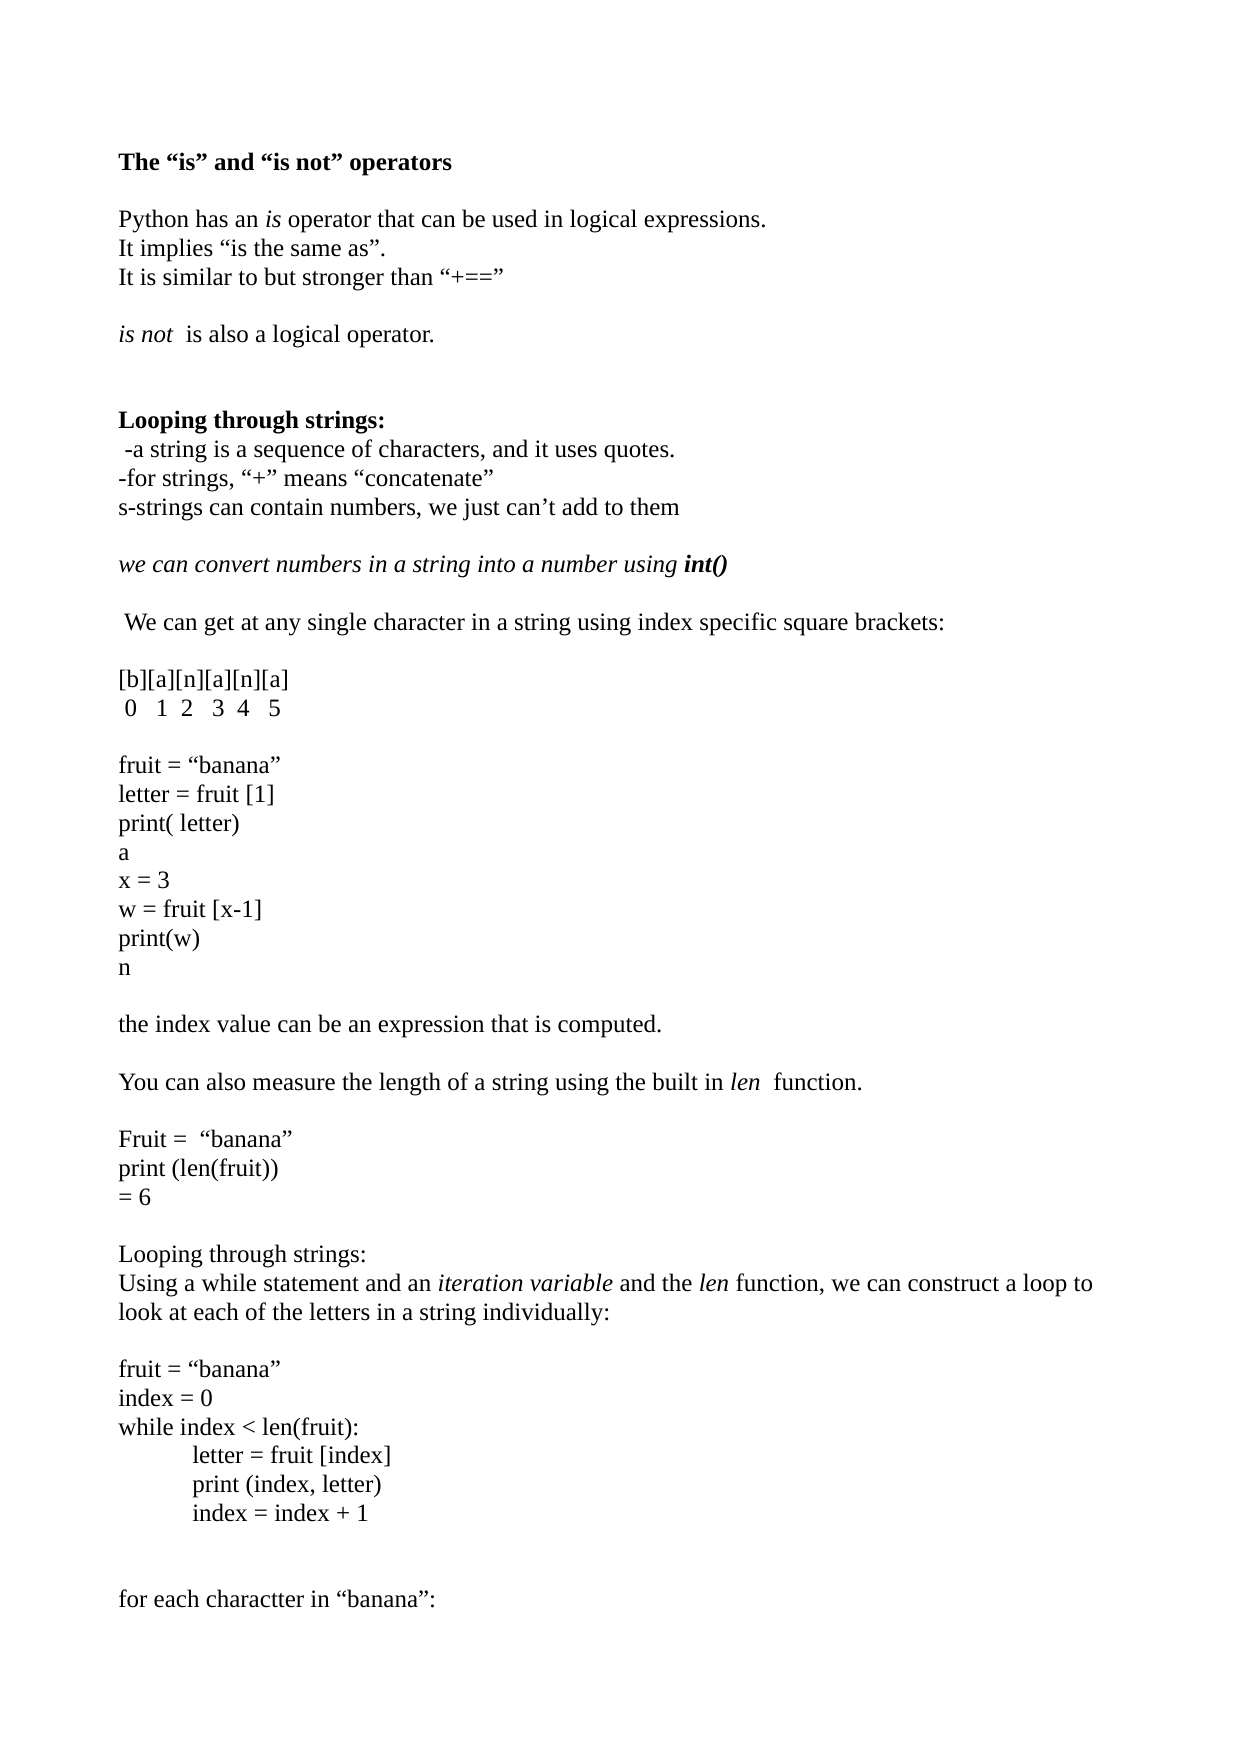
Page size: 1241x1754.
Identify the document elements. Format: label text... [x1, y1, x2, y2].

text for each charactter in “banana”: [118, 1584, 1122, 1613]
text Fruit = “banana” [118, 1124, 1122, 1153]
text fruit = “banana” [118, 1354, 1122, 1383]
text index = index + 1 [118, 1498, 1122, 1527]
text n [118, 952, 1122, 981]
text w = fruit [x-1] [118, 894, 1122, 923]
text -a string is a sequence of characters, and it uses quotes. [118, 434, 1122, 463]
text print (len(fruit)) [118, 1153, 1122, 1182]
text x = 3 [118, 866, 1122, 894]
text It is similar to but stronger than “+==” [118, 262, 1122, 291]
text index = 0 [118, 1383, 1122, 1412]
text fruit = “banana” [118, 751, 1122, 779]
text is not is also a logical operator. [118, 319, 1122, 348]
text Looping through strings: [118, 406, 1122, 434]
text the index value can be an expression that is computed. [118, 1009, 1122, 1038]
text Python has an is operator that can be used in logical expressions. [118, 204, 1122, 233]
text -for strings, “+” means “concatenate” [118, 463, 1122, 492]
text a [118, 837, 1122, 866]
text [b][a][n][a][n][a] [118, 664, 1122, 693]
text Using a while statement and an iteration variable and the len function, we can construct a loop to look at each of the letters in a string individually: [118, 1268, 1122, 1326]
text = 6 [118, 1182, 1122, 1211]
text while index < len(fruit): [118, 1412, 1122, 1441]
text You can also measure the length of a string using the built in len function. [118, 1067, 1122, 1096]
text We can get at any single character in a string using index specific square brackets: [118, 607, 1122, 636]
text The “is” and “is not” operators [118, 147, 1122, 176]
text print(w) [118, 923, 1122, 952]
text letter = fruit [index] [118, 1441, 1122, 1469]
text print( letter) [118, 808, 1122, 837]
text It implies “is the same as”. [118, 233, 1122, 262]
text letter = fruit [1] [118, 779, 1122, 808]
text Looping through strings: [118, 1239, 1122, 1268]
text print (index, letter) [118, 1469, 1122, 1498]
text s-strings can contain numbers, we just can’t add to them [118, 492, 1122, 521]
text we can convert numbers in a string into a number using int() [118, 549, 1122, 578]
text 0 1 2 3 4 5 [118, 693, 1122, 722]
